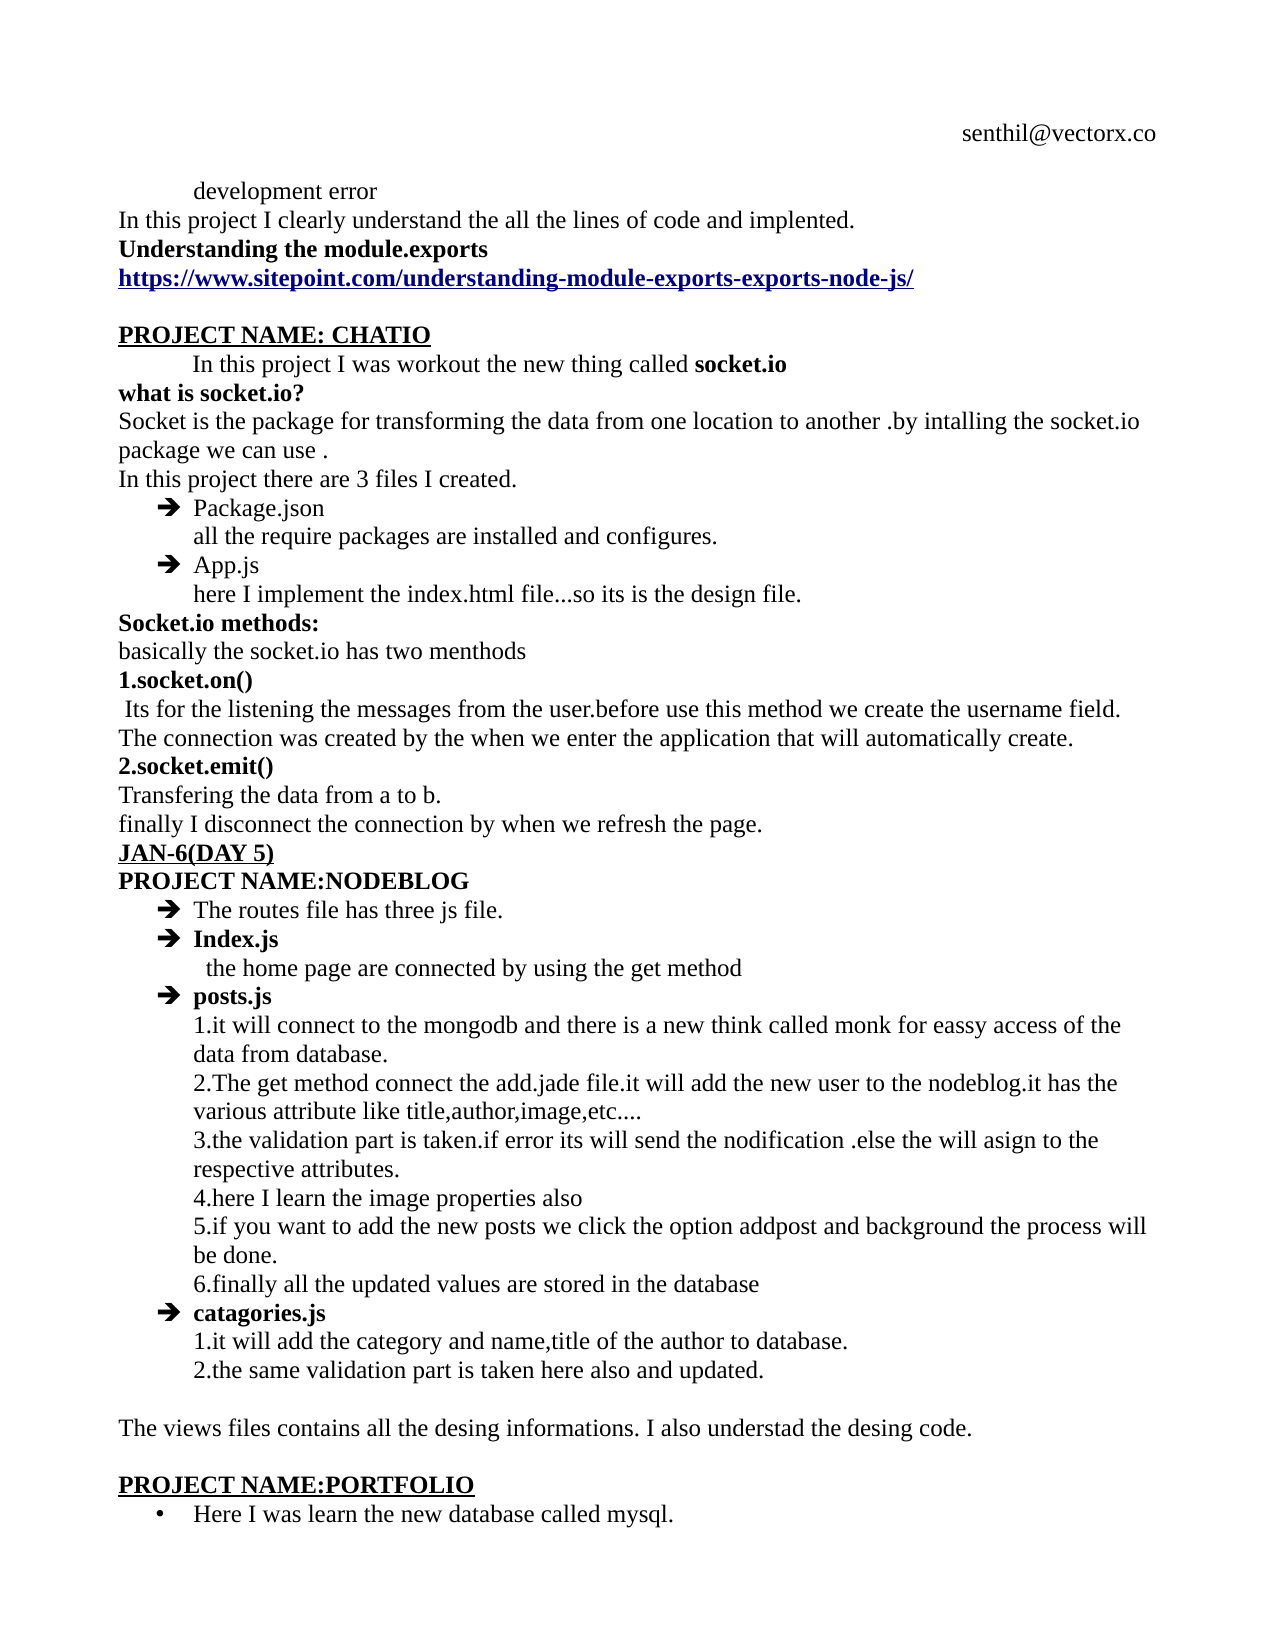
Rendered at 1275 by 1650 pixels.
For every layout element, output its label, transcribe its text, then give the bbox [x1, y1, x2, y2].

text The views files contains all the desing informations. I also understad the desing code. [118, 1413, 1157, 1441]
text Socket is the package for transforming the data from one location to another .by intalling the socket.io package we can use . [118, 406, 1157, 464]
text 1.socket.on() [118, 665, 1157, 694]
text basically the socket.io has two menthods [118, 636, 1157, 665]
list the home page are connected by using the get method [156, 953, 1157, 981]
text PROJECT NAME: CHATIO [118, 320, 1157, 349]
list 2.the same validation part is taken here also and updated. [156, 1355, 1157, 1384]
list The routes file has three js file. [156, 895, 1157, 924]
list 1.it will add the category and name,title of the author to database. [156, 1326, 1157, 1355]
list Here I was learn the new database called mysql. [156, 1499, 1157, 1528]
list Index.js [156, 924, 1157, 953]
text In this project I clearly understand the all the lines of code and implented. [118, 205, 1157, 234]
text Its for the listening the messages from the user.before use this method we create the username field. [118, 694, 1157, 723]
text PROJECT NAME:NODEBLOG [118, 866, 1157, 895]
list 5.if you want to add the new posts we click the option addpost and background the process will be done. [156, 1211, 1157, 1269]
text Socket.io methods: [118, 608, 1157, 636]
list posts.js [156, 981, 1157, 1010]
list 6.finally all the updated values are stored in the database [156, 1269, 1157, 1298]
text JAN-6(DAY 5) [118, 838, 1157, 866]
text finally I disconnect the connection by when we refresh the page. [118, 809, 1157, 838]
list 4.here I learn the image properties also [156, 1183, 1157, 1211]
text The connection was created by the when we enter the application that will automatically create. [118, 723, 1157, 751]
list 2.The get method connect the add.jade file.it will add the new user to the nodeblog.it has the various attribute like title,author,image,etc.... [156, 1068, 1157, 1125]
list all the require packages are installed and configures. [156, 521, 1157, 550]
list 1.it will connect to the mongodb and there is a new think called monk for eassy access of the data from database. [156, 1010, 1157, 1068]
text what is socket.io? [118, 378, 1157, 406]
text Transfering the data from a to b. [118, 780, 1157, 809]
text In this project there are 3 files I created. [118, 464, 1157, 493]
text 2.socket.emit() [118, 751, 1157, 780]
list App.js [156, 550, 1157, 579]
text PROJECT NAME:PORTFOLIO [118, 1470, 1157, 1499]
list Package.json [156, 493, 1157, 521]
list development error [156, 176, 1157, 205]
text In this project I was workout the new thing called socket.io [118, 349, 1157, 378]
list catagories.js [156, 1298, 1157, 1326]
list here I implement the index.html file...so its is the design file. [156, 579, 1157, 608]
text https://www.sitepoint.com/understanding-module-exports-exports-node-js/ [118, 263, 1157, 291]
text Understanding the module.exports [118, 234, 1157, 263]
list 3.the validation part is taken.if error its will send the nodification .else the will asign to the respective attributes. [156, 1125, 1157, 1183]
